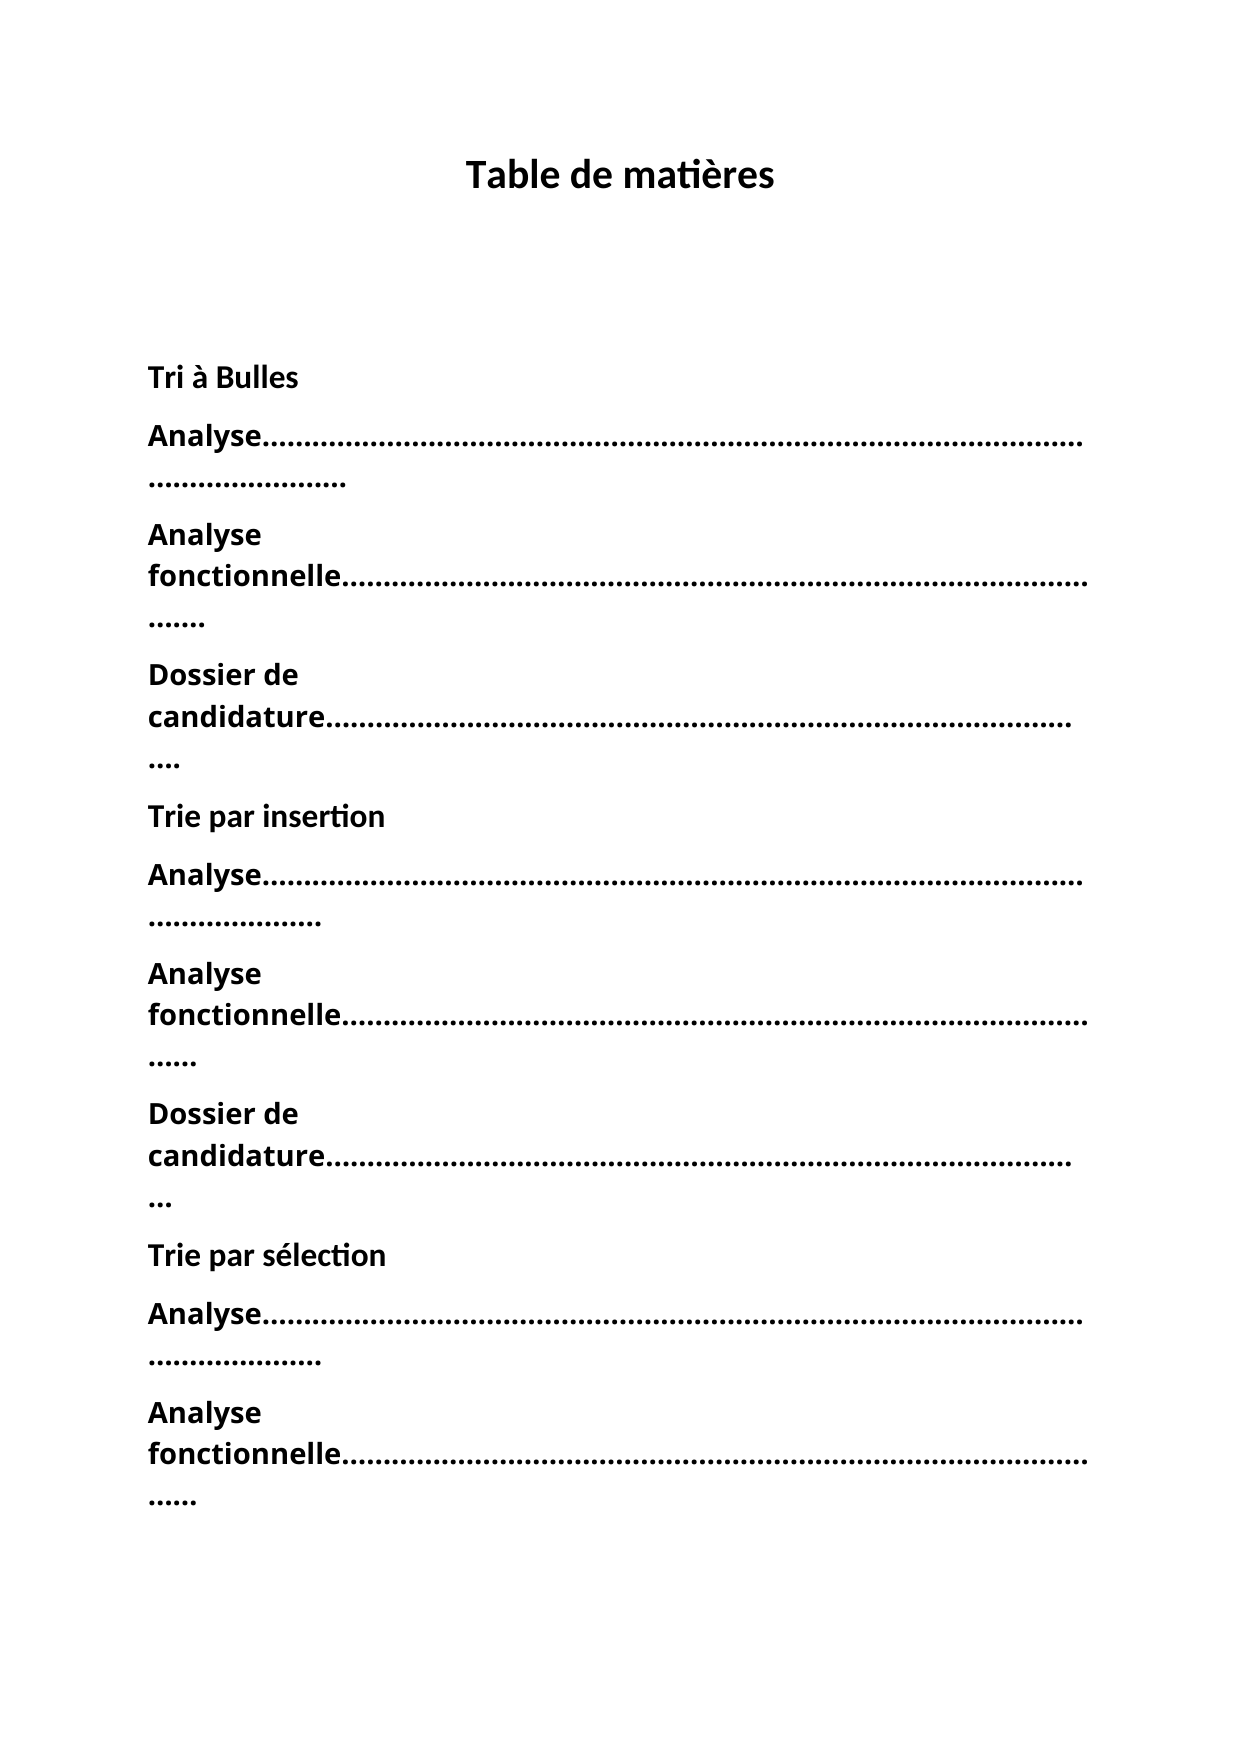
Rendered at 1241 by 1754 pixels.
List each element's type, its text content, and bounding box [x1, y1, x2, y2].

text Trie par sélection [148, 1234, 1093, 1275]
text Analyse………………………………………………………………………………………………………… [148, 1293, 1093, 1374]
text Dossier de candidature………………………………………………………………………………… [148, 1093, 1093, 1216]
text Analyse fonctionnelle……………………………………………………………………………………. [148, 514, 1093, 636]
text Analyse………………………………………………………………………………………………………… [148, 854, 1093, 935]
text Analyse…………………………………………………………………………………………………………… [148, 415, 1093, 496]
text Table de matières [148, 148, 1093, 198]
text Dossier de candidature…………………………………………………………………………………. [148, 654, 1093, 777]
text Trie par insertion [148, 795, 1093, 836]
text Tri à Bulles [148, 356, 1093, 397]
text Analyse fonctionnelle…………………………………………………………………………………… [148, 953, 1093, 1075]
text Analyse fonctionnelle…………………………………………………………………………………… [148, 1392, 1093, 1514]
